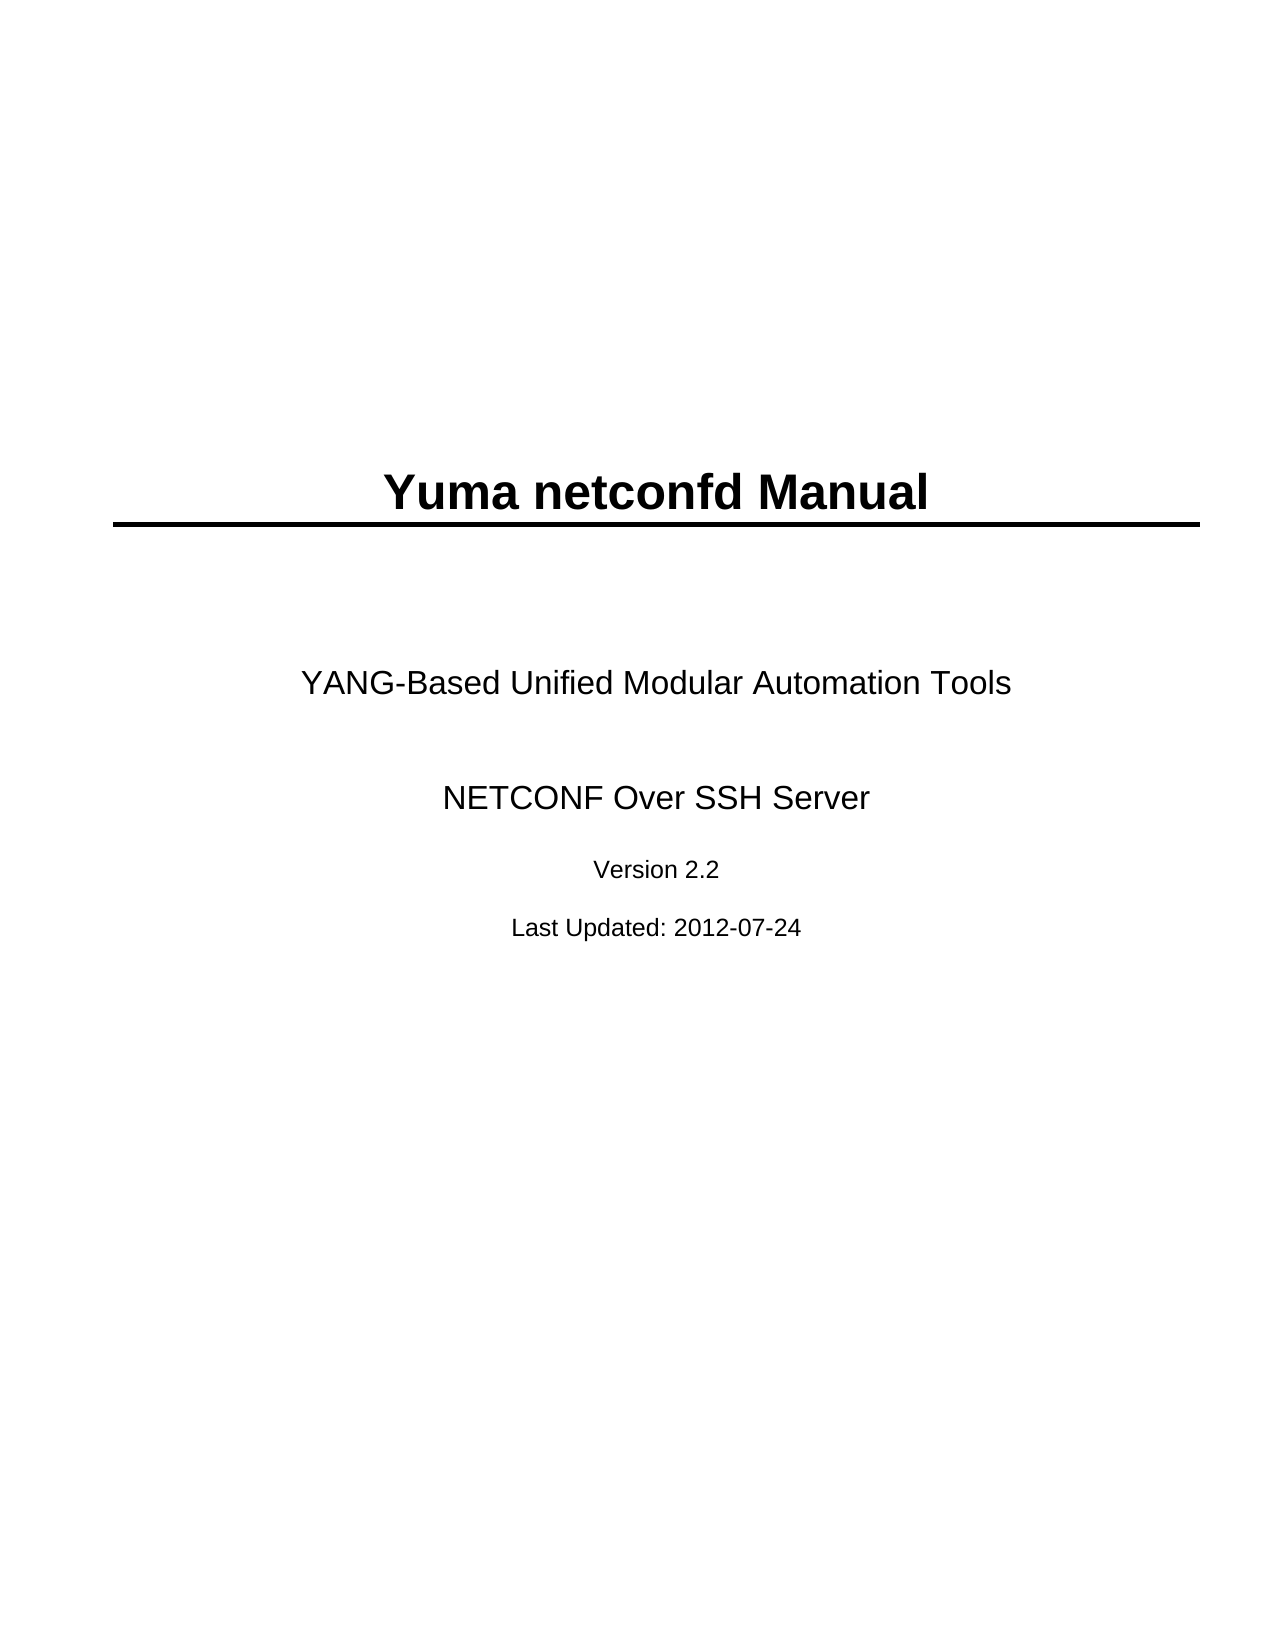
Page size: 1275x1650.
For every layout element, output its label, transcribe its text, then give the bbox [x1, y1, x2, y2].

text Last Updated: 2012-07-24 [112, 913, 1200, 941]
text YANG-Based Unified Modular Automation Tools [112, 663, 1200, 701]
text NETCONF Over SSH Server [112, 778, 1200, 817]
title Yuma netconfd Manual [112, 462, 1200, 527]
text Version 2.2 [112, 855, 1200, 884]
